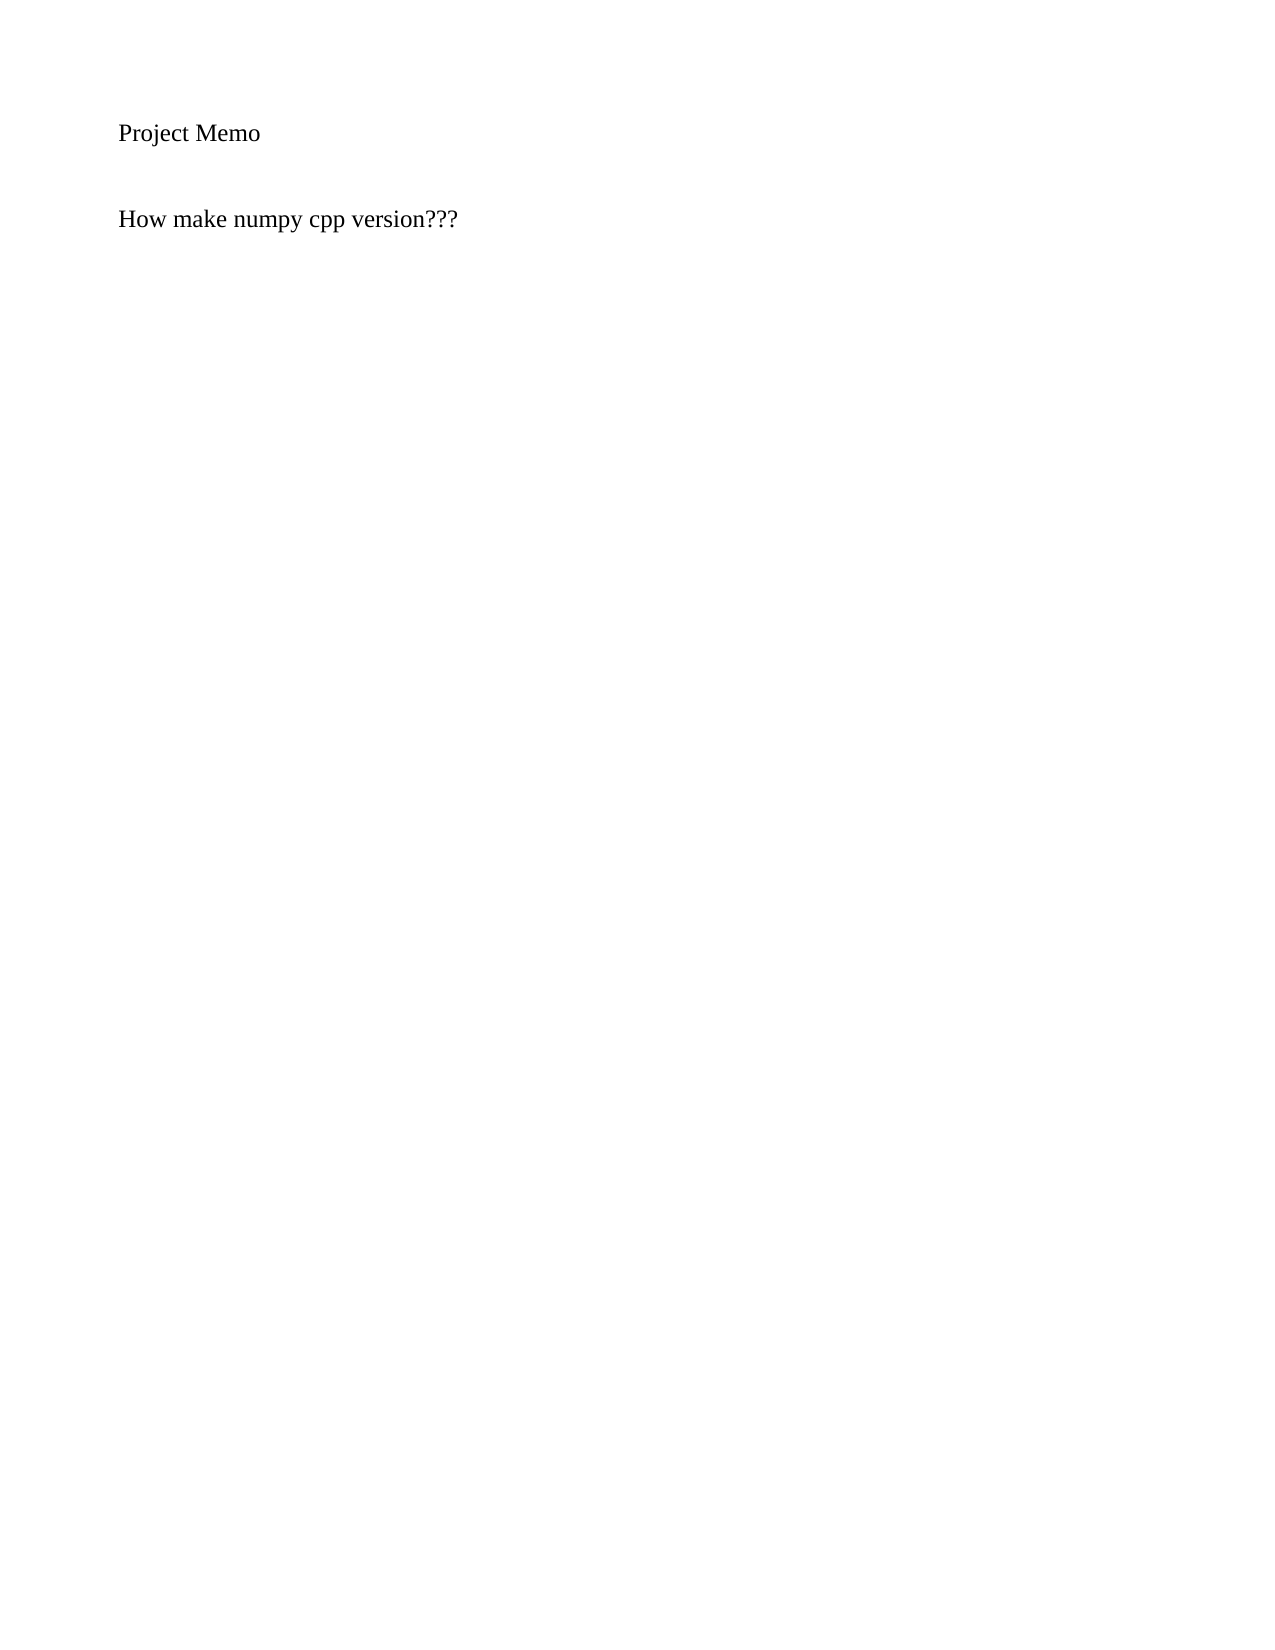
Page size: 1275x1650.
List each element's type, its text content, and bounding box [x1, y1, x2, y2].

text Project Memo [118, 118, 1157, 147]
text How make numpy cpp version??? [118, 204, 1157, 233]
